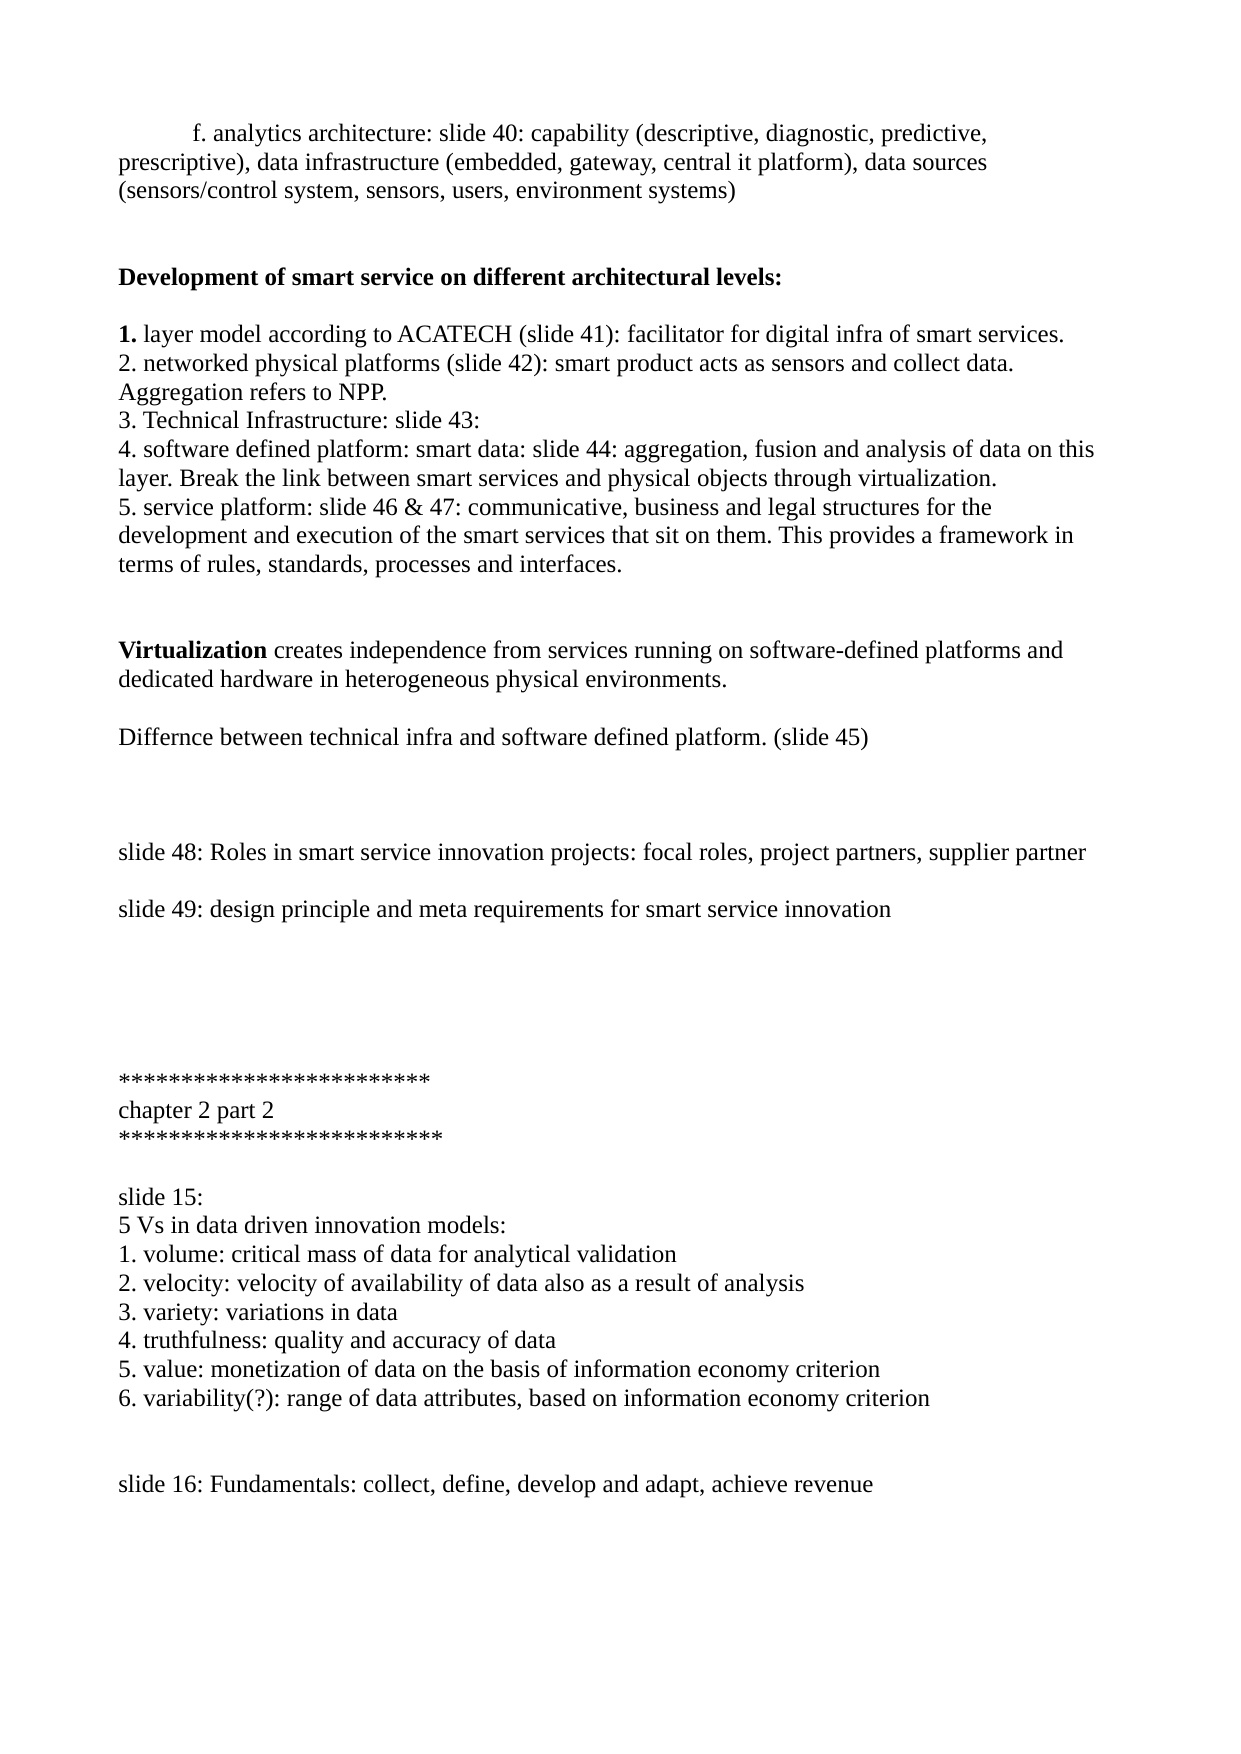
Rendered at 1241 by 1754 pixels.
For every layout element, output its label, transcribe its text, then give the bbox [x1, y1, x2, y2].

text 3. Technical Infrastructure: slide 43: [118, 406, 1122, 434]
text 6. variability(?): range of data attributes, based on information economy criterion [118, 1383, 1122, 1412]
text f. analytics architecture: slide 40: capability (descriptive, diagnostic, predictive, prescriptive), data infrastructure (embedded, gateway, central it platform), data sources (sensors/control system, sensors, users, environment systems) [118, 118, 1122, 204]
text ************************* [118, 1067, 1122, 1096]
text slide 15: [118, 1182, 1122, 1211]
text chapter 2 part 2 [118, 1096, 1122, 1124]
text 5. value: monetization of data on the basis of information economy criterion [118, 1354, 1122, 1383]
text 5. service platform: slide 46 & 47: communicative, business and legal structures for the development and execution of the smart services that sit on them. This provides a framework in terms of rules, standards, processes and interfaces. [118, 492, 1122, 578]
text 3. variety: variations in data [118, 1297, 1122, 1326]
text ************************** [118, 1124, 1122, 1153]
text Development of smart service on different architectural levels: [118, 262, 1122, 291]
text slide 16: Fundamentals: collect, define, develop and adapt, achieve revenue [118, 1469, 1122, 1498]
text slide 48: Roles in smart service innovation projects: focal roles, project partners, supplier partner [118, 837, 1122, 866]
text Virtualization creates independence from services running on software-defined platforms and dedicated hardware in heterogeneous physical environments. [118, 636, 1122, 693]
text 4. software defined platform: smart data: slide 44: aggregation, fusion and analysis of data on this layer. Break the link between smart services and physical objects through virtualization. [118, 434, 1122, 492]
text 1. volume: critical mass of data for analytical validation [118, 1239, 1122, 1268]
text 5 Vs in data driven innovation models: [118, 1211, 1122, 1239]
text 2. networked physical platforms (slide 42): smart product acts as sensors and collect data. Aggregation refers to NPP. [118, 348, 1122, 406]
text 4. truthfulness: quality and accuracy of data [118, 1326, 1122, 1354]
text Differnce between technical infra and software defined platform. (slide 45) [118, 722, 1122, 751]
text 1. layer model according to ACATECH (slide 41): facilitator for digital infra of smart services. [118, 319, 1122, 348]
text 2. velocity: velocity of availability of data also as a result of analysis [118, 1268, 1122, 1297]
text slide 49: design principle and meta requirements for smart service innovation [118, 894, 1122, 923]
